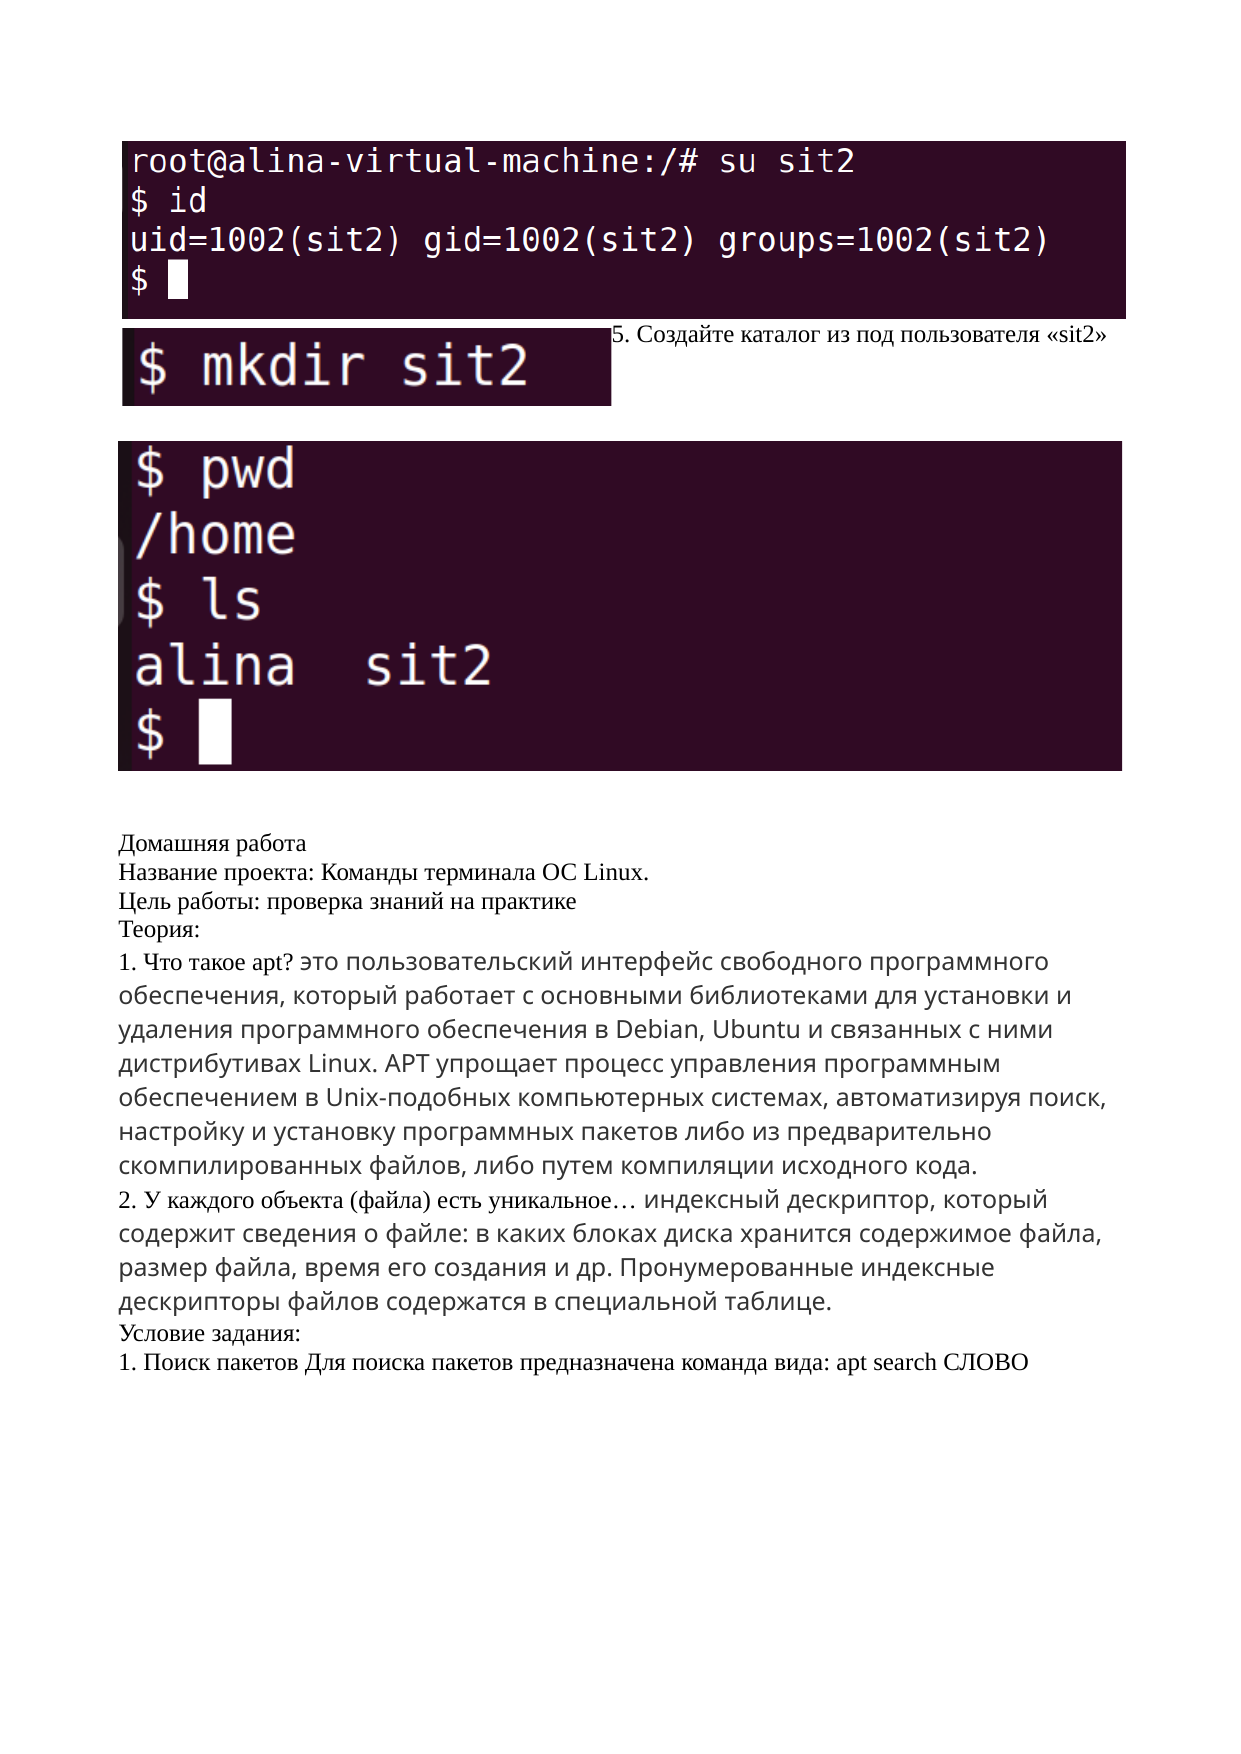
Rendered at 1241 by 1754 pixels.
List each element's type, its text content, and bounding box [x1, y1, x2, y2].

text 5. Создайте каталог из под пользователя «sit2» [118, 118, 1122, 347]
text 2. У каждого объекта (файла) есть уникальное… индексный дескриптор, который содержит сведения о файле: в каких блоках диска хранится содержимое файла, размер файла, время его создания и др. Пронумерованные индексные дескрипторы файлов содержатся в специальной таблице. [118, 1182, 1122, 1318]
text 1. Что такое apt? это пользовательский интерфейс свободного программного обеспечения, который работает с основными библиотеками для установки и удаления программного обеспечения в Debian, Ubuntu и связанных с ними дистрибутивах Linux. APT упрощает процесс управления программным обеспечением в Unix-подобных компьютерных системах, автоматизируя поиск, настройку и установку программных пакетов либо из предварительно скомпилированных файлов, либо путем компиляции исходного кода. [118, 943, 1122, 1182]
text Теория: [118, 914, 1122, 943]
picture [122, 141, 1126, 319]
text Цель работы: проверка знаний на практике [118, 886, 1122, 914]
picture [118, 441, 1123, 771]
text Название проекта: Команды терминала ОС Linux. [118, 857, 1122, 886]
text Условие задания: [118, 1318, 1122, 1347]
text Домашняя работа [118, 828, 1122, 857]
text 1. Поиск пакетов Для поиска пакетов предназначена команда вида: apt search СЛОВО [118, 1347, 1122, 1376]
picture [122, 328, 612, 406]
